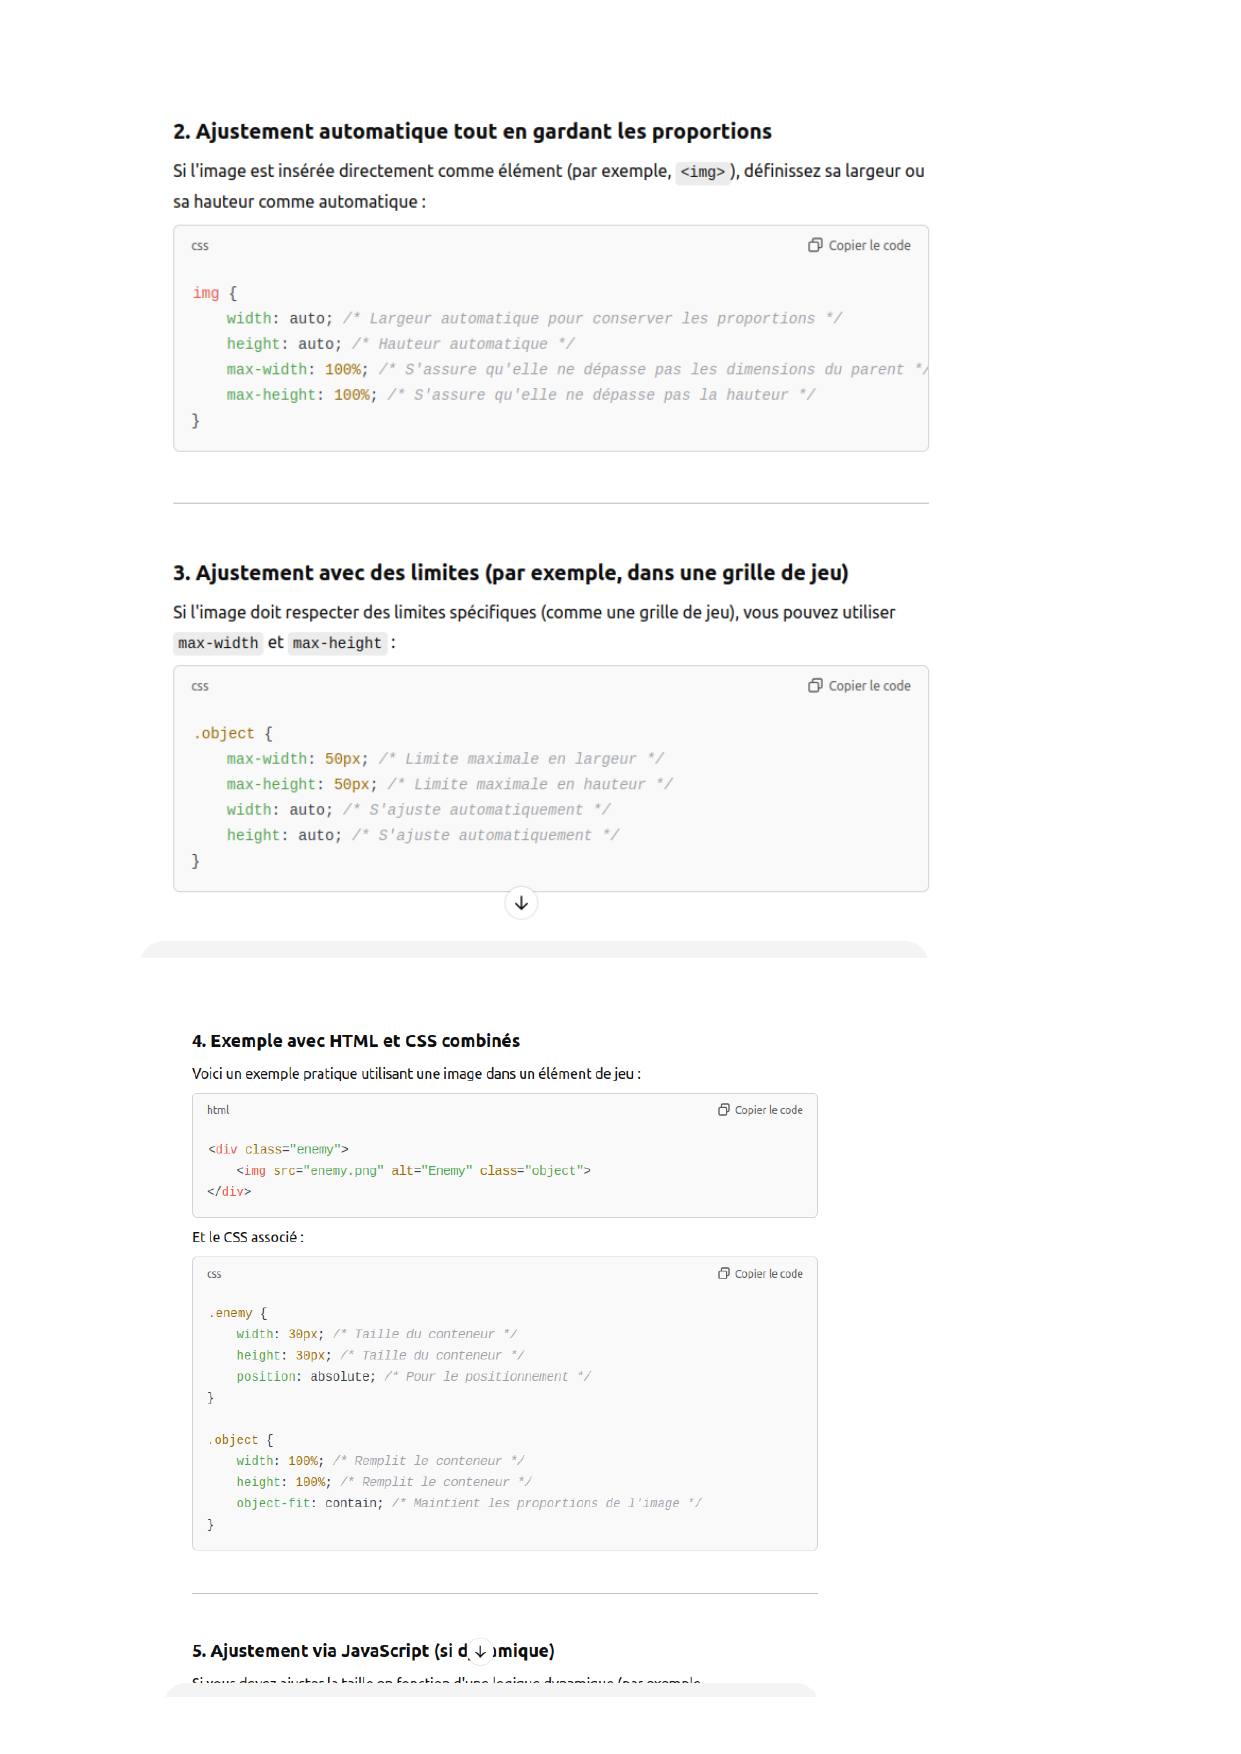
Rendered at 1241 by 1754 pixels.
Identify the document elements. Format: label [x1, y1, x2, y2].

picture [159, 992, 830, 1697]
picture [134, 109, 944, 958]
